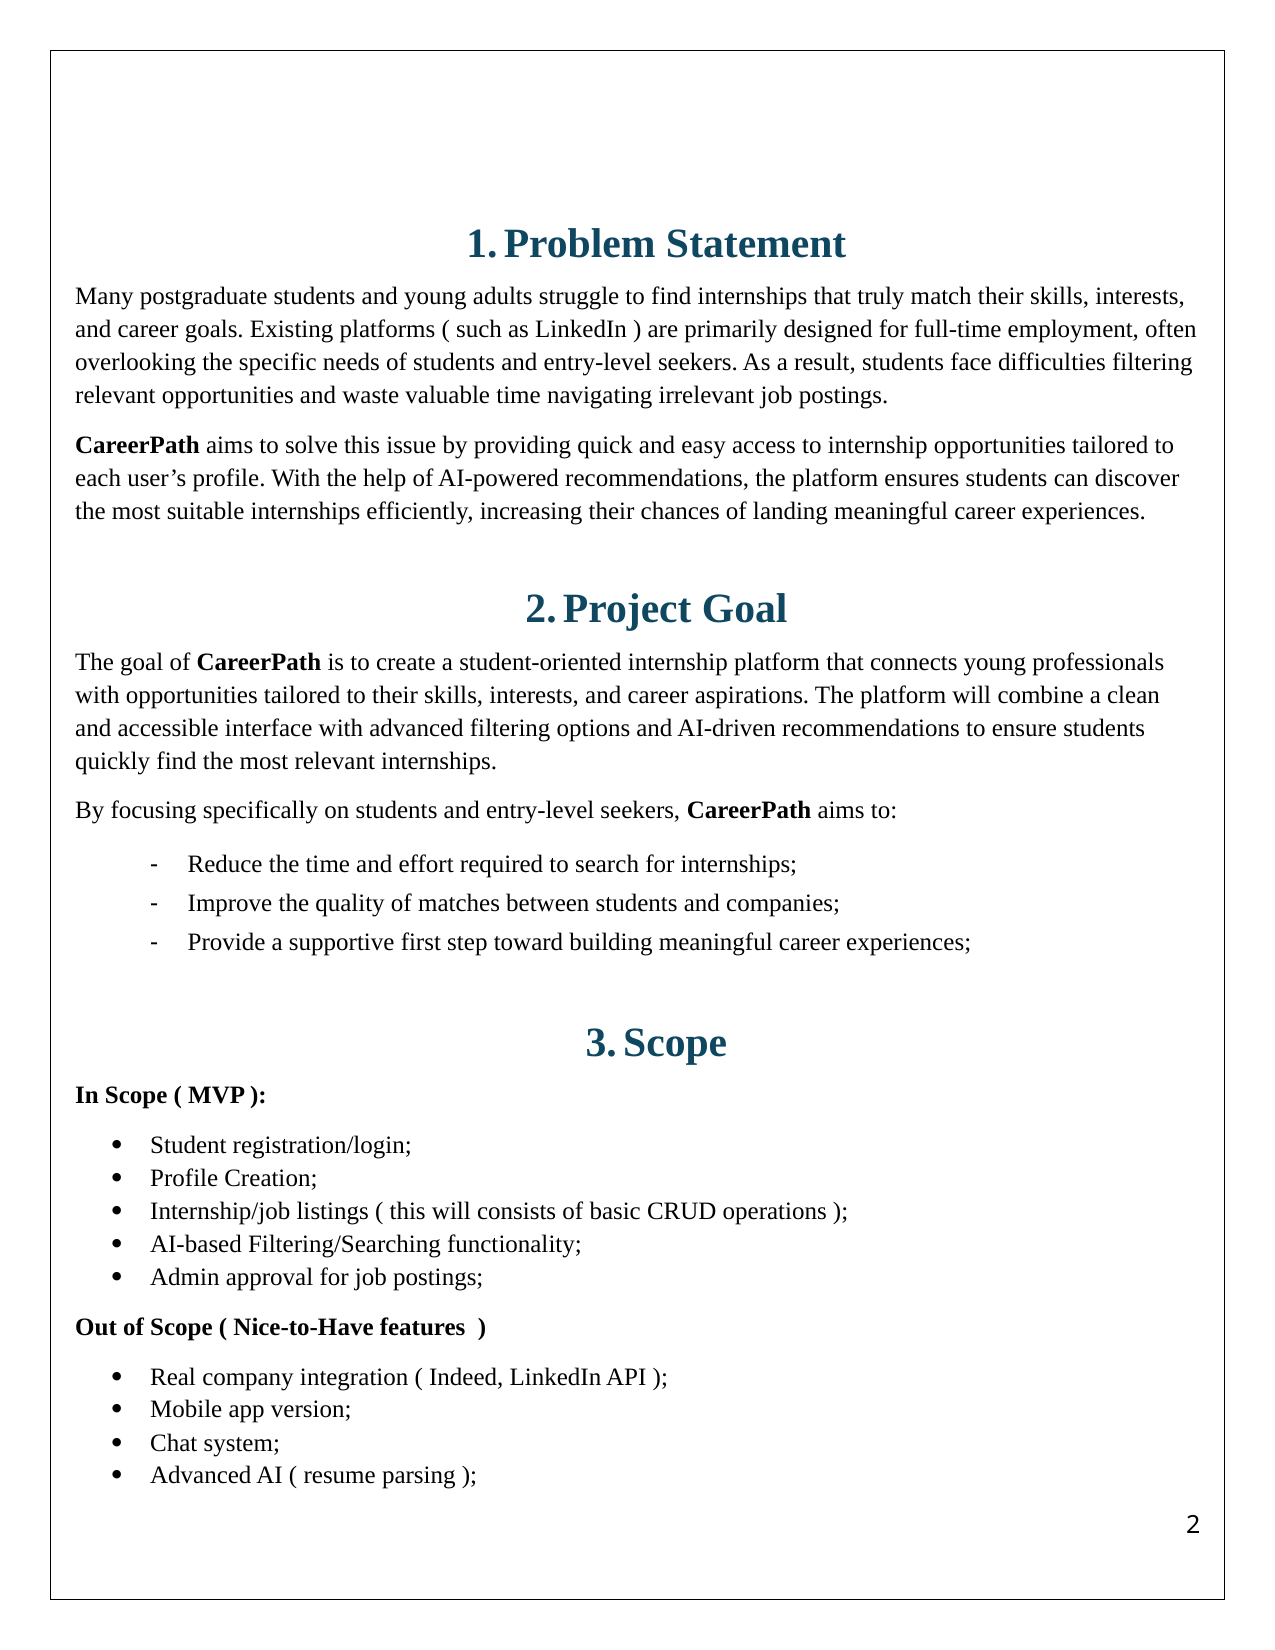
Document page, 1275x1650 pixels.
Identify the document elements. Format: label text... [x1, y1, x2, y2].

text Many postgraduate students and young adults struggle to find internships that truly match their skills, interests, and career goals. Existing platforms ( such as LinkedIn ) are primarily designed for full-time employment, often overlooking the specific needs of students and entry-level seekers. As a result, students face difficulties filtering relevant opportunities and waste valuable time navigating irrelevant job postings. [75, 281, 1200, 409]
list Provide a supportive first step toward building meaningful career experiences; [150, 924, 1200, 958]
list Mobile app version; [112, 1394, 1200, 1423]
list Reduce the time and effort required to search for internships; [150, 845, 1200, 879]
list Real company integration ( Indeed, LinkedIn API ); [112, 1362, 1200, 1390]
list Internship/job listings ( this will consists of basic CRUD operations ); [112, 1196, 1200, 1225]
subtitle Scope [112, 1017, 1200, 1065]
list Improve the quality of matches between students and companies; [150, 884, 1200, 918]
subtitle Project Goal [112, 583, 1200, 631]
list Profile Creation; [112, 1163, 1200, 1192]
list AI-based Filtering/Searching functionality; [112, 1229, 1200, 1258]
text The goal of CareerPath is to create a student-oriented internship platform that connects young professionals with opportunities tailored to their skills, interests, and career aspirations. The platform will combine a clean and accessible interface with advanced filtering options and AI-driven recommendations to ensure students quickly find the most relevant internships. [75, 647, 1200, 775]
text In Scope ( MVP ): [75, 1080, 1200, 1109]
list Admin approval for job postings; [112, 1262, 1200, 1291]
text CareerPath aims to solve this issue by providing quick and easy access to internship opportunities tailored to each user’s profile. With the help of AI-powered recommendations, the platform ensures students can discover the most suitable internships efficiently, increasing their chances of landing meaningful career experiences. [75, 430, 1200, 525]
subtitle Problem Statement [112, 218, 1200, 266]
list Student registration/login; [112, 1130, 1200, 1159]
text Out of Scope ( Nice-to-Have features ) [75, 1312, 1200, 1341]
text By focusing specifically on students and entry-level seekers, CareerPath aims to: [75, 796, 1200, 824]
list Advanced AI ( resume parsing ); [112, 1461, 1200, 1489]
list Chat system; [112, 1428, 1200, 1456]
